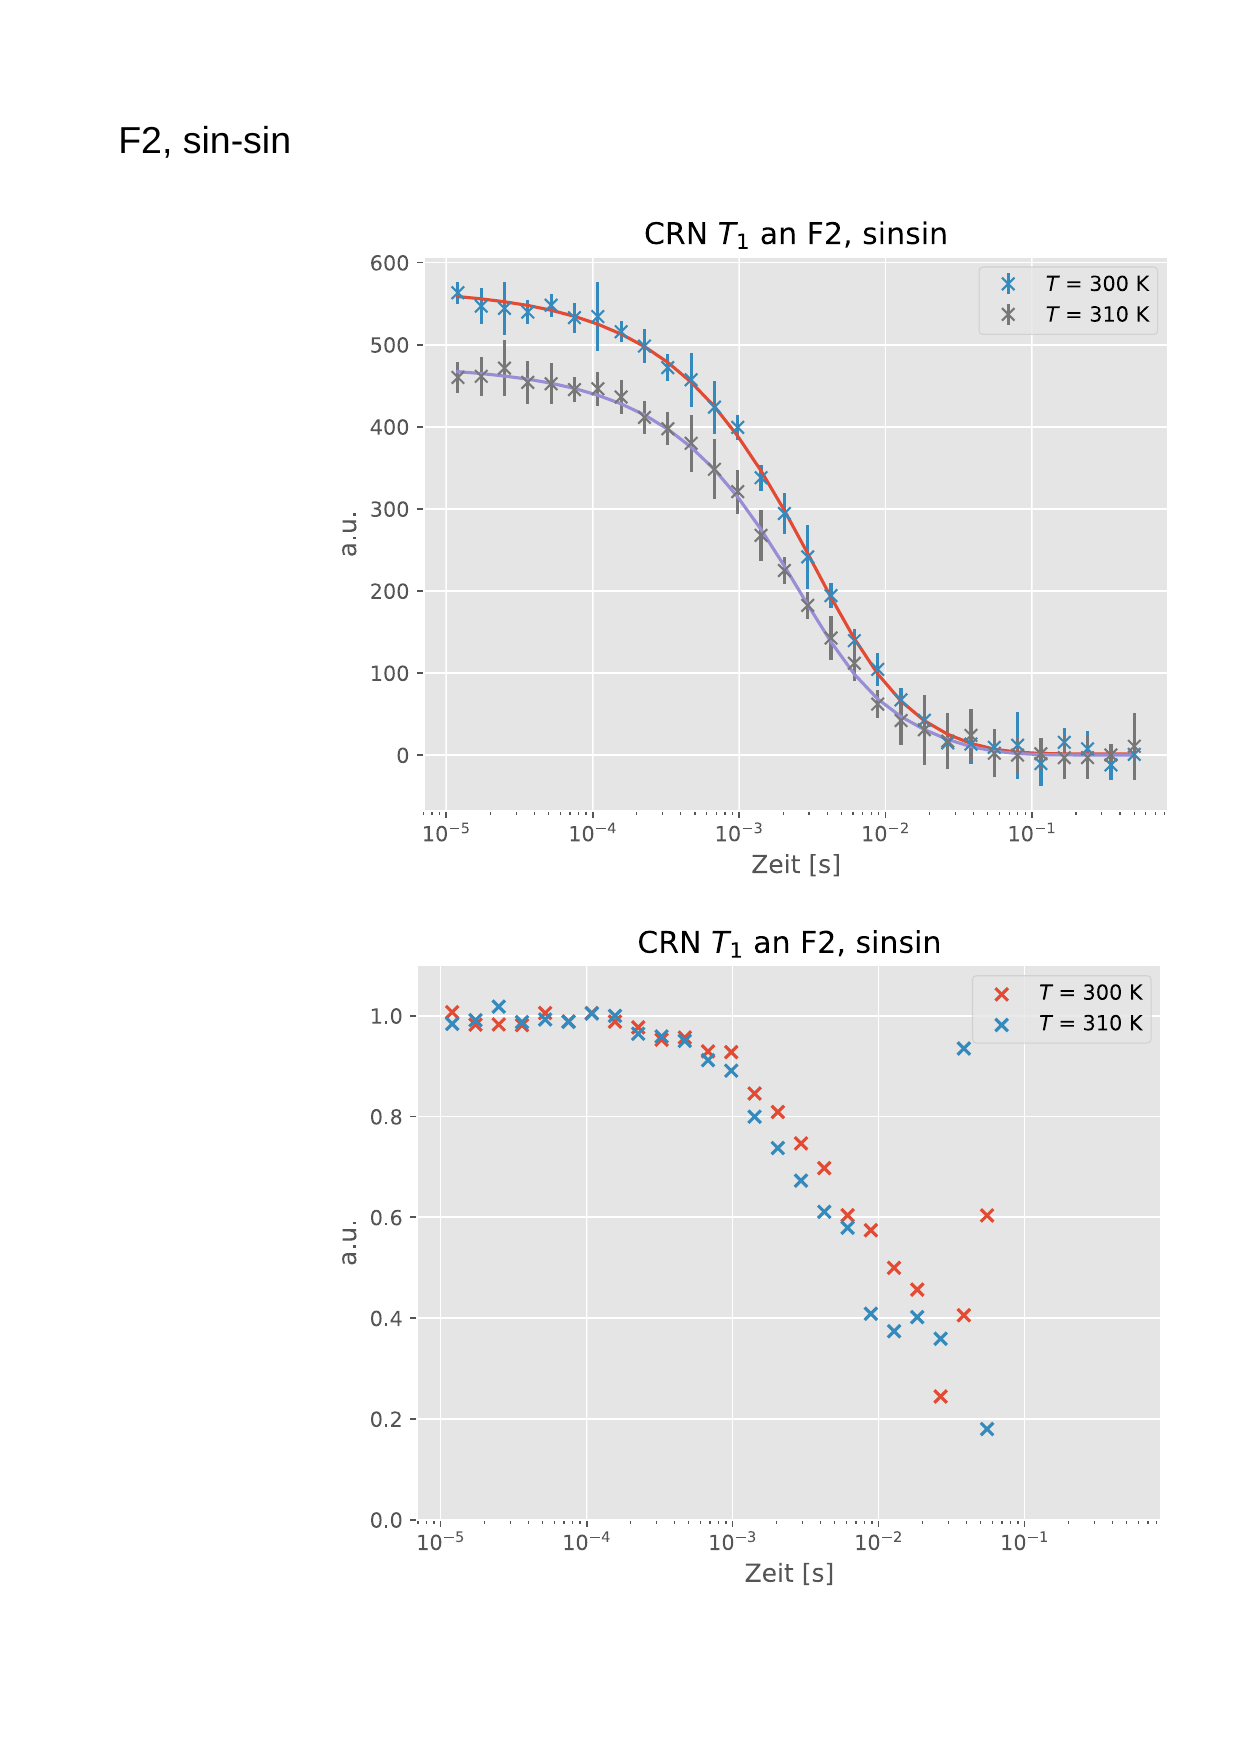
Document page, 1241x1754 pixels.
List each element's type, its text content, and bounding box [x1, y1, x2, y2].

text F2, sin-sin [118, 118, 1122, 161]
